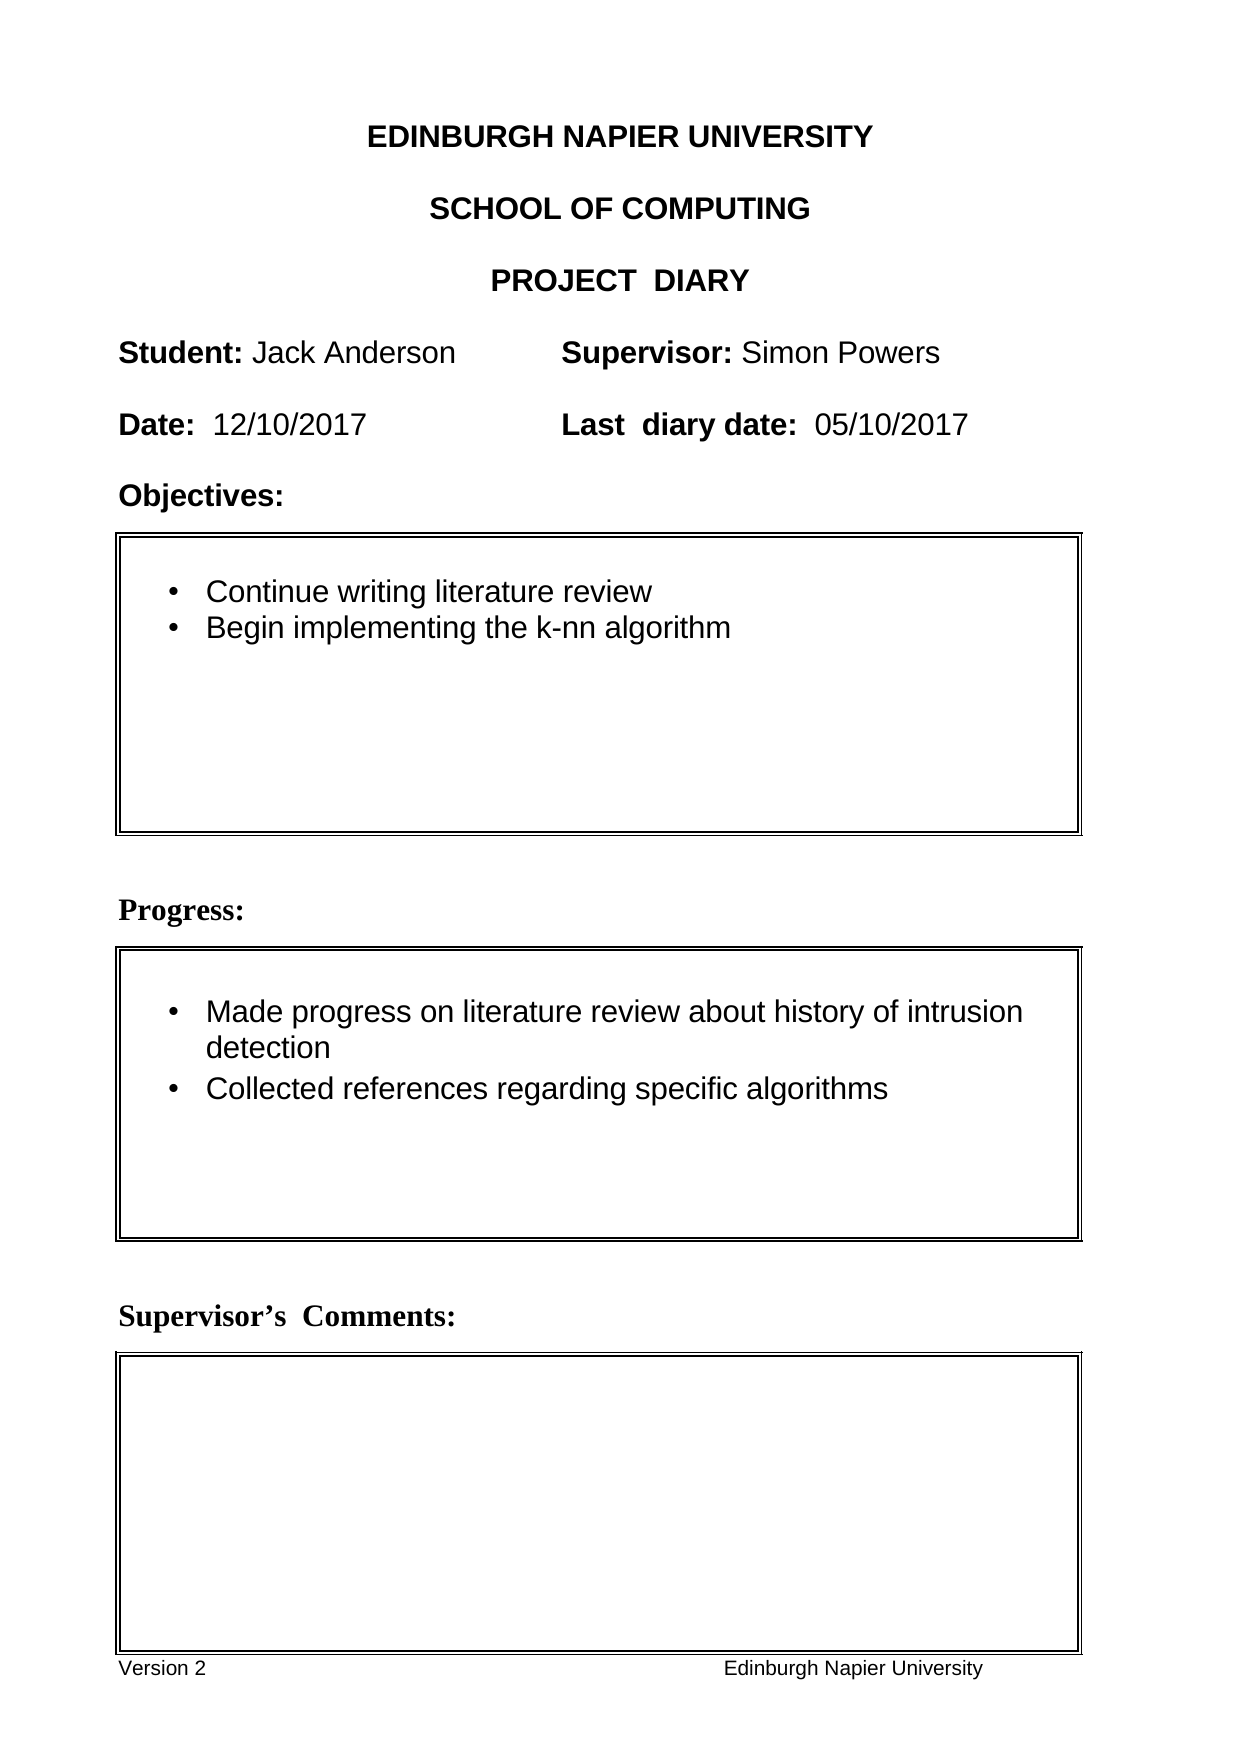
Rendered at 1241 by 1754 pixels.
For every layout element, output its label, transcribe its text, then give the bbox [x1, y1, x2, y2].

text PROJECT DIARY [118, 262, 1122, 298]
text SCHOOL OF COMPUTING [118, 190, 1122, 226]
text Progress: [118, 891, 1122, 927]
text Objectives: [118, 477, 1122, 513]
subtitle EDINBURGH NAPIER UNIVERSITY [118, 118, 1122, 154]
text Date: 12/10/2017 Last diary date: 05/10/2017 [118, 406, 1122, 442]
text Supervisor’s Comments: [118, 1297, 1122, 1333]
table_header Made progress on literature review about history of intrusion detection Collected references regarding specific algorithms [121, 951, 1077, 1237]
text Student: Jack Anderson Supervisor: Simon Powers [118, 334, 1122, 370]
table_header Continue writing literature review Begin implementing the k-nn algorithm [121, 538, 1077, 831]
table_header [121, 1357, 1077, 1650]
